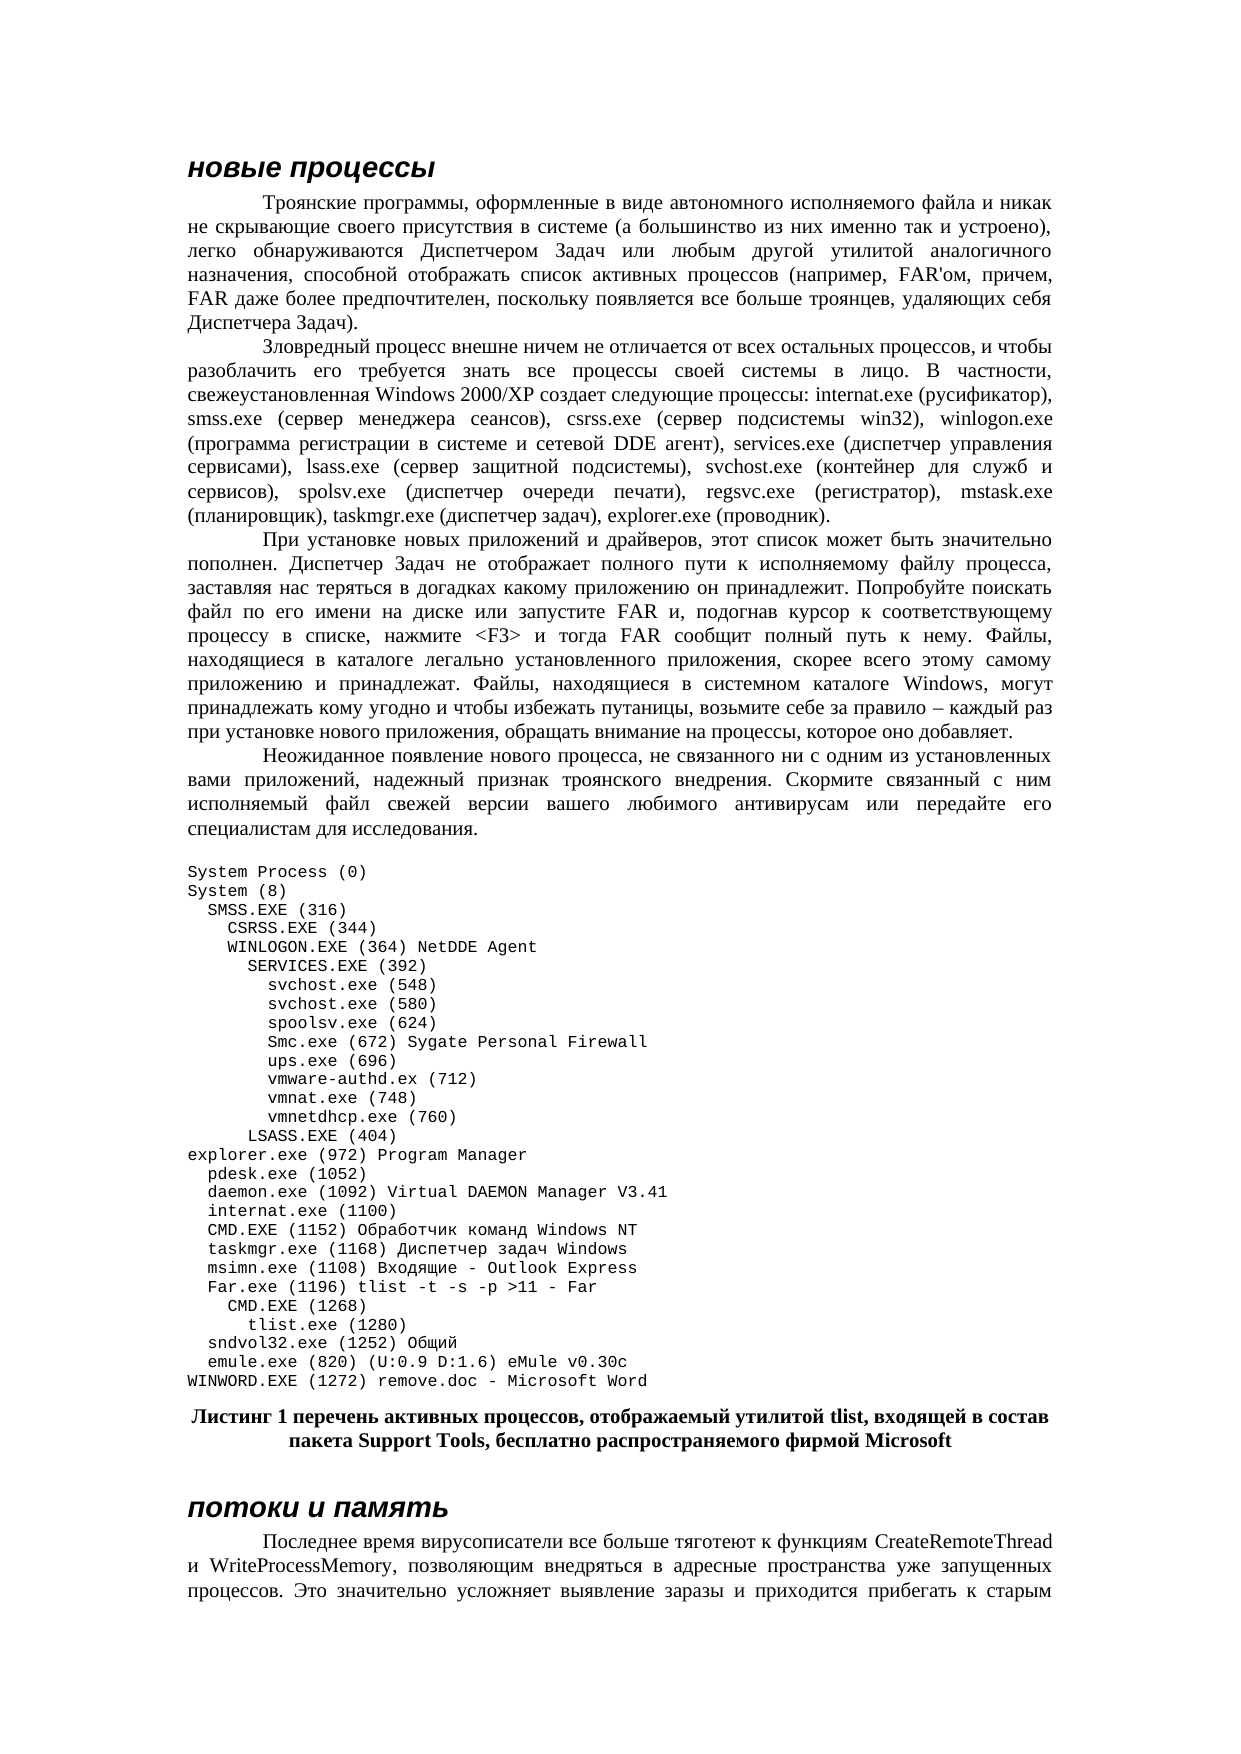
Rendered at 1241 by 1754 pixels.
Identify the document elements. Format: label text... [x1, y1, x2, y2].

text CMD.EXE (1152) Обработчик команд Windows NT [187, 1222, 1053, 1241]
text WINWORD.EXE (1272) remove.doc - Microsoft Word [187, 1373, 1053, 1391]
text svchost.exe (580) [187, 996, 1053, 1014]
text System (8) [187, 882, 1053, 901]
subtitle новые процессы [187, 150, 1053, 183]
text Листинг 1 перечень активных процессов, отображаемый утилитой tlist, входящей в состав пакета Support Tools, бесплатно распространяемого фирмой Microsoft [187, 1404, 1053, 1452]
subtitle потоки и память [187, 1489, 1053, 1523]
text Последнее время вирусописатели все больше тяготеют к функциям CreateRemoteThread и WriteProcessMemory, позволяющим внедряться в адресные пространства уже запущенных процессов. Это значительно усложняет выявление заразы и приходится прибегать к старым [187, 1529, 1053, 1602]
text WINLOGON.EXE (364) NetDDE Agent [187, 939, 1053, 958]
text svchost.exe (548) [187, 977, 1053, 996]
text vmnetdhcp.exe (760) [187, 1109, 1053, 1127]
text CSRSS.EXE (344) [187, 920, 1053, 939]
text System Process (0) [187, 863, 1053, 882]
text При установке новых приложений и драйверов, этот список может быть значительно пополнен. Диспетчер Задач не отображает полного пути к исполняемому файлу процесса, заставляя нас теряться в догадках какому приложению он принадлежит. Попробуйте поискать файл по его имени на диске или запустите FAR и, подогнав курсор к соответствующему процессу в списке, нажмите <F3> и тогда FAR сообщит полный путь к нему. Файлы, находящиеся в каталоге легально установленного приложения, скорее всего этому самому приложению и принадлежат. Файлы, находящиеся в системном каталоге Windows, могут принадлежать кому угодно и чтобы избежать путаницы, возьмите себе за правило – каждый раз при установке нового приложения, обращать внимание на процессы, которое оно добавляет. [187, 527, 1053, 743]
text explorer.exe (972) Program Manager [187, 1146, 1053, 1165]
text ups.exe (696) [187, 1052, 1053, 1071]
text Зловредный процесс внешне ничем не отличается от всех остальных процессов, и чтобы разоблачить его требуется знать все процессы своей системы в лицо. В частности, свежеустановленная Windows 2000/XP создает следующие процессы: internat.exe (русификатор), smss.exe (сервер менеджера сеансов), csrss.exe (сервер подсистемы win32), winlogon.exe (программа регистрации в системе и сетевой DDE агент), services.exe (диспетчер управления сервисами), lsass.exe (сервер защитной подсистемы), svchost.exe (контейнер для служб и сервисов), spolsv.exe (диспетчер очереди печати), regsvc.exe (регистратор), mstask.exe (планировщик), taskmgr.exe (диспетчер задач), explorer.exe (проводник). [187, 334, 1053, 527]
text vmnat.exe (748) [187, 1090, 1053, 1109]
text emule.exe (820) (U:0.9 D:1.6) eMule v0.30c [187, 1354, 1053, 1373]
text spoolsv.exe (624) [187, 1014, 1053, 1033]
text taskmgr.exe (1168) Диспетчер задач Windows [187, 1241, 1053, 1259]
text LSASS.EXE (404) [187, 1127, 1053, 1146]
text Far.exe (1196) tlist -t -s -p >11 - Far [187, 1278, 1053, 1297]
text sndvol32.exe (1252) Общий [187, 1335, 1053, 1354]
text SMSS.EXE (316) [187, 901, 1053, 920]
text Неожиданное появление нового процесса, не связанного ни с одним из установленных вами приложений, надежный признак троянского внедрения. Скормите связанный с ним исполняемый файл свежей версии вашего любимого антивирусам или передайте его специалистам для исследования. [187, 743, 1053, 839]
text internat.exe (1100) [187, 1203, 1053, 1222]
text daemon.exe (1092) Virtual DAEMON Manager V3.41 [187, 1184, 1053, 1203]
text Троянские программы, оформленные в виде автономного исполняемого файла и никак не скрывающие своего присутствия в системе (а большинство из них именно так и устроено), легко обнаруживаются Диспетчером Задач или любым другой утилитой аналогичного назначения, способной отображать список активных процессов (например, FAR'ом, причем, FAR даже более предпочтителен, поскольку появляется все больше троянцев, удаляющих себя Диспетчера Задач). [187, 190, 1053, 334]
text SERVICES.EXE (392) [187, 958, 1053, 977]
text msimn.exe (1108) Входящие - Outlook Express [187, 1259, 1053, 1278]
text CMD.EXE (1268) [187, 1297, 1053, 1316]
text tlist.exe (1280) [187, 1316, 1053, 1335]
text vmware-authd.ex (712) [187, 1071, 1053, 1090]
text pdesk.exe (1052) [187, 1165, 1053, 1184]
text Smc.exe (672) Sygate Personal Firewall [187, 1033, 1053, 1052]
